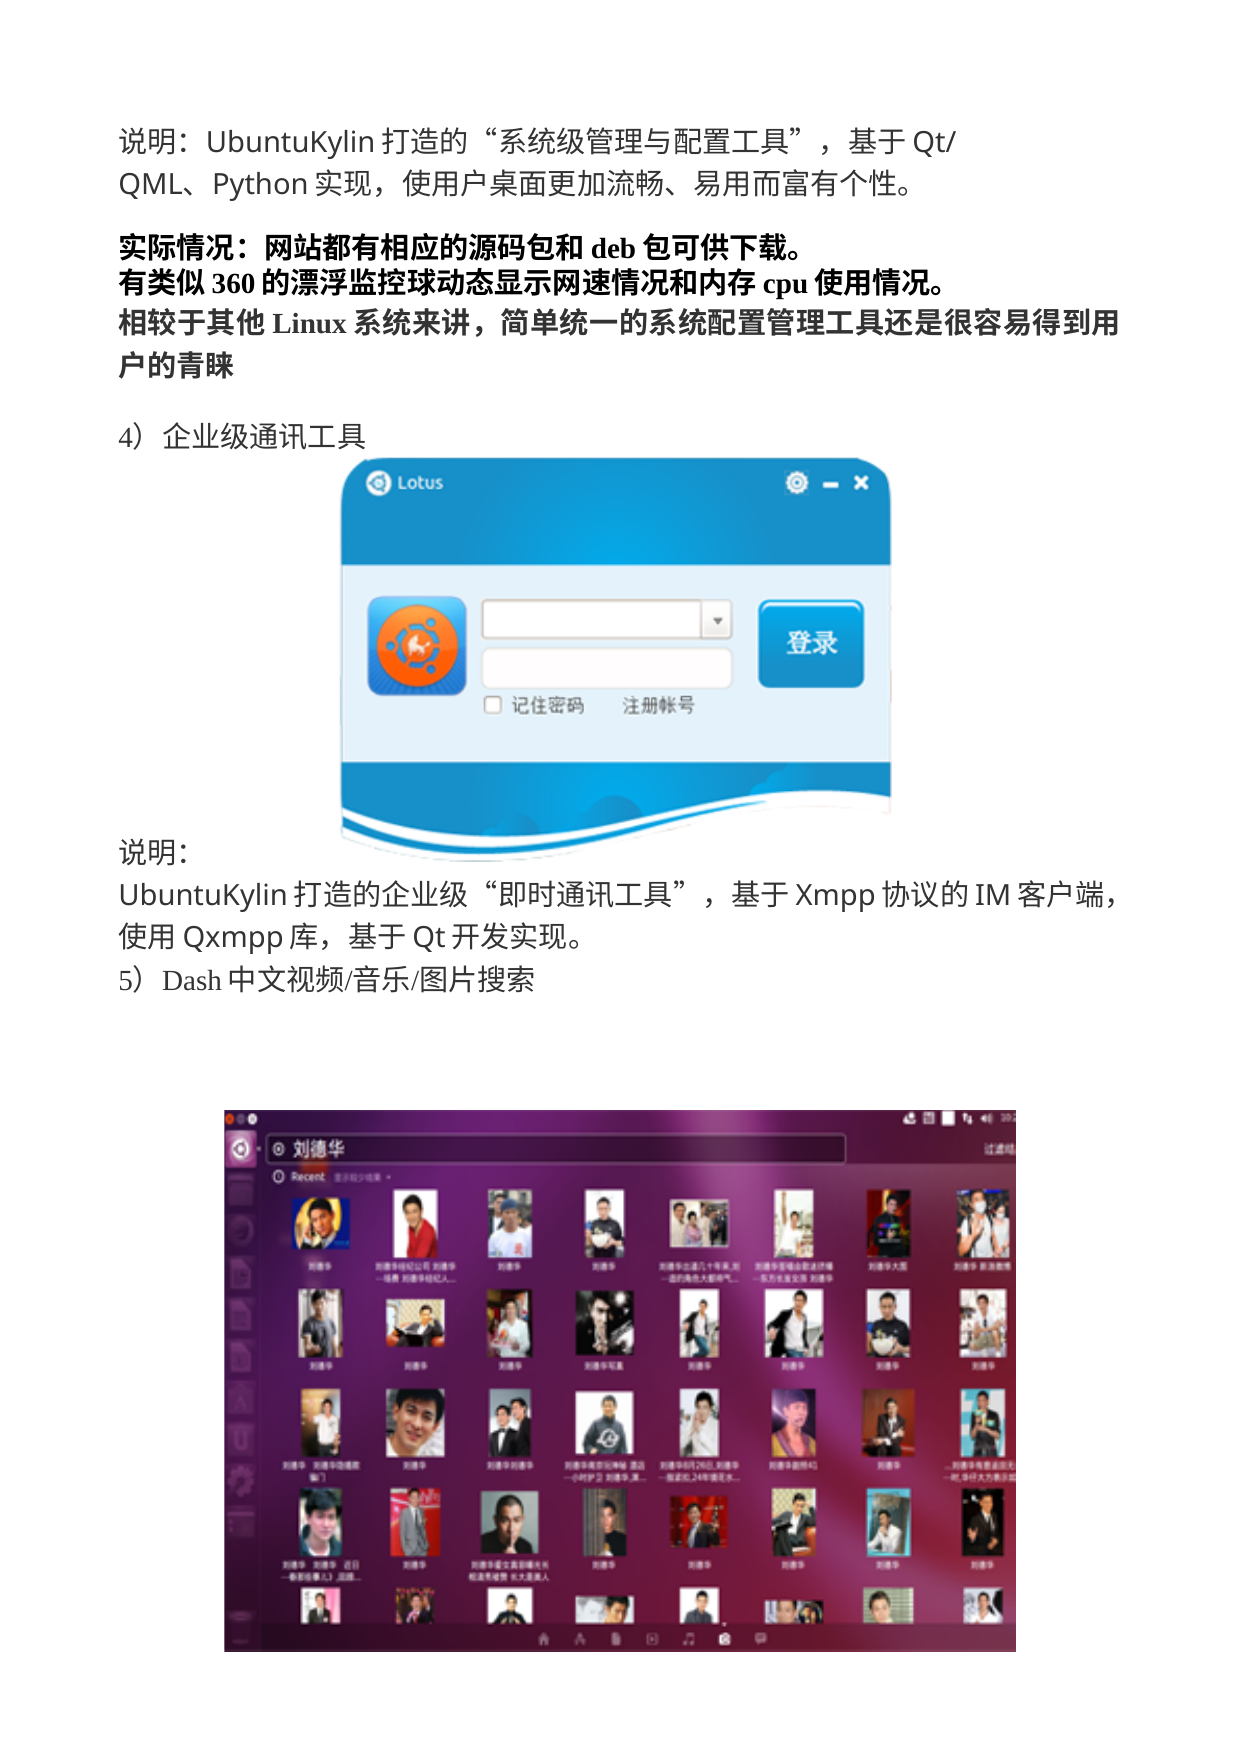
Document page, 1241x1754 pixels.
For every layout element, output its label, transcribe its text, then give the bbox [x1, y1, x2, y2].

picture [323, 455, 917, 862]
text 说明：UbuntuKylin打造的企业级“即时通讯工具”，基于Xmpp协议的IM客户端，使用Qxmpp库，基于Qt开发实现。 [118, 829, 1122, 956]
picture [224, 1110, 1016, 1652]
text 4）企业级通讯工具 [118, 413, 1122, 456]
text 相较于其他Linux系统来讲，简单统一的系统配置管理工具还是很容易得到用户的青睐 [118, 300, 1122, 384]
text 5）Dash中文视频/音乐/图片搜索 [118, 956, 1122, 999]
text 实际情况：网站都有相应的源码包和deb包可供下载。 [118, 232, 1122, 266]
text 说明：UbuntuKylin打造的“系统级管理与配置工具”，基于Qt/QML、Python实现，使用户桌面更加流畅、易用而富有个性。 [118, 118, 1122, 203]
text 有类似360的漂浮监控球动态显示网速情况和内存cpu使用情况。 [118, 266, 1122, 300]
